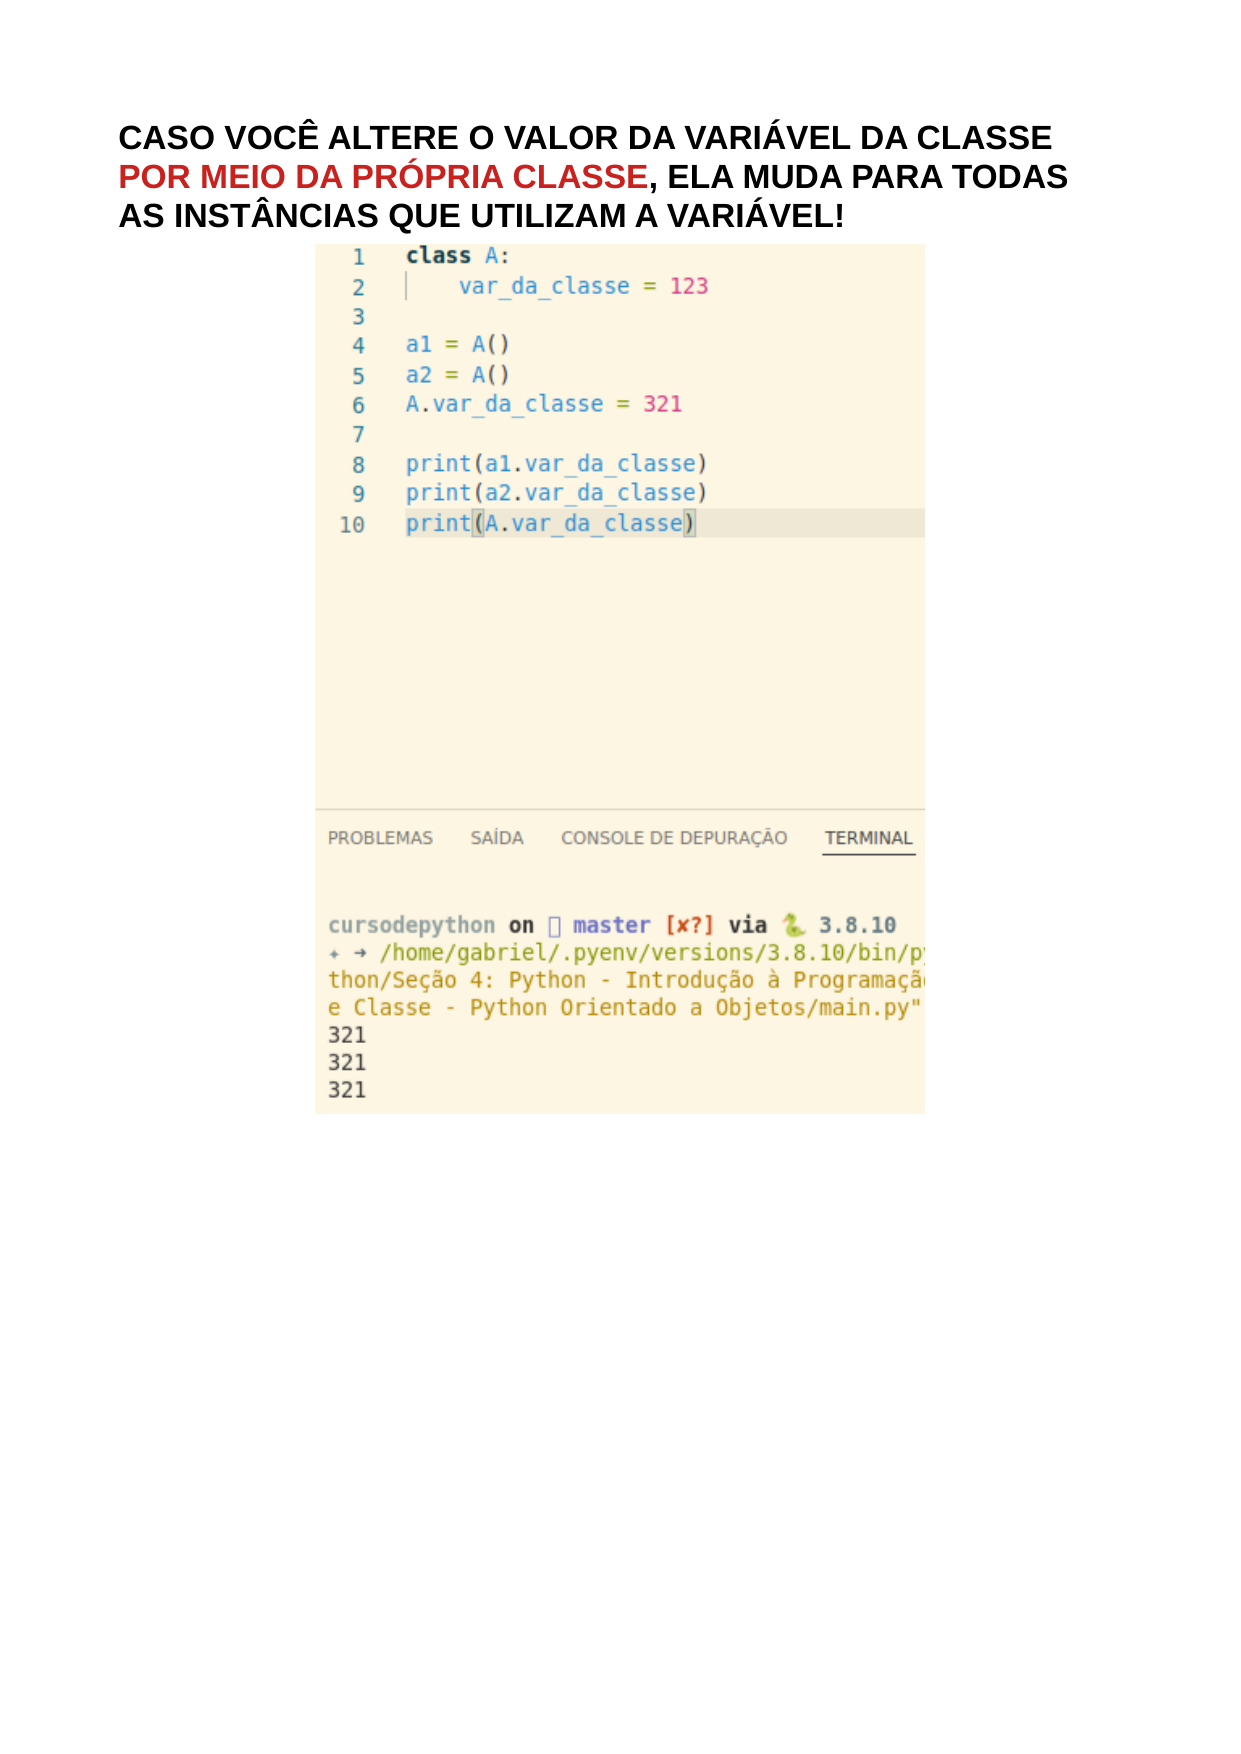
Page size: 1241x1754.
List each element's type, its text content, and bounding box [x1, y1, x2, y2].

picture [315, 244, 926, 1114]
subtitle CASO VOCÊ ALTERE O VALOR DA VARIÁVEL DA CLASSE POR MEIO DA PRÓPRIA CLASSE, ELA MUDA PARA TODAS AS INSTÂNCIAS QUE UTILIZAM A VARIÁVEL! [118, 118, 1122, 234]
